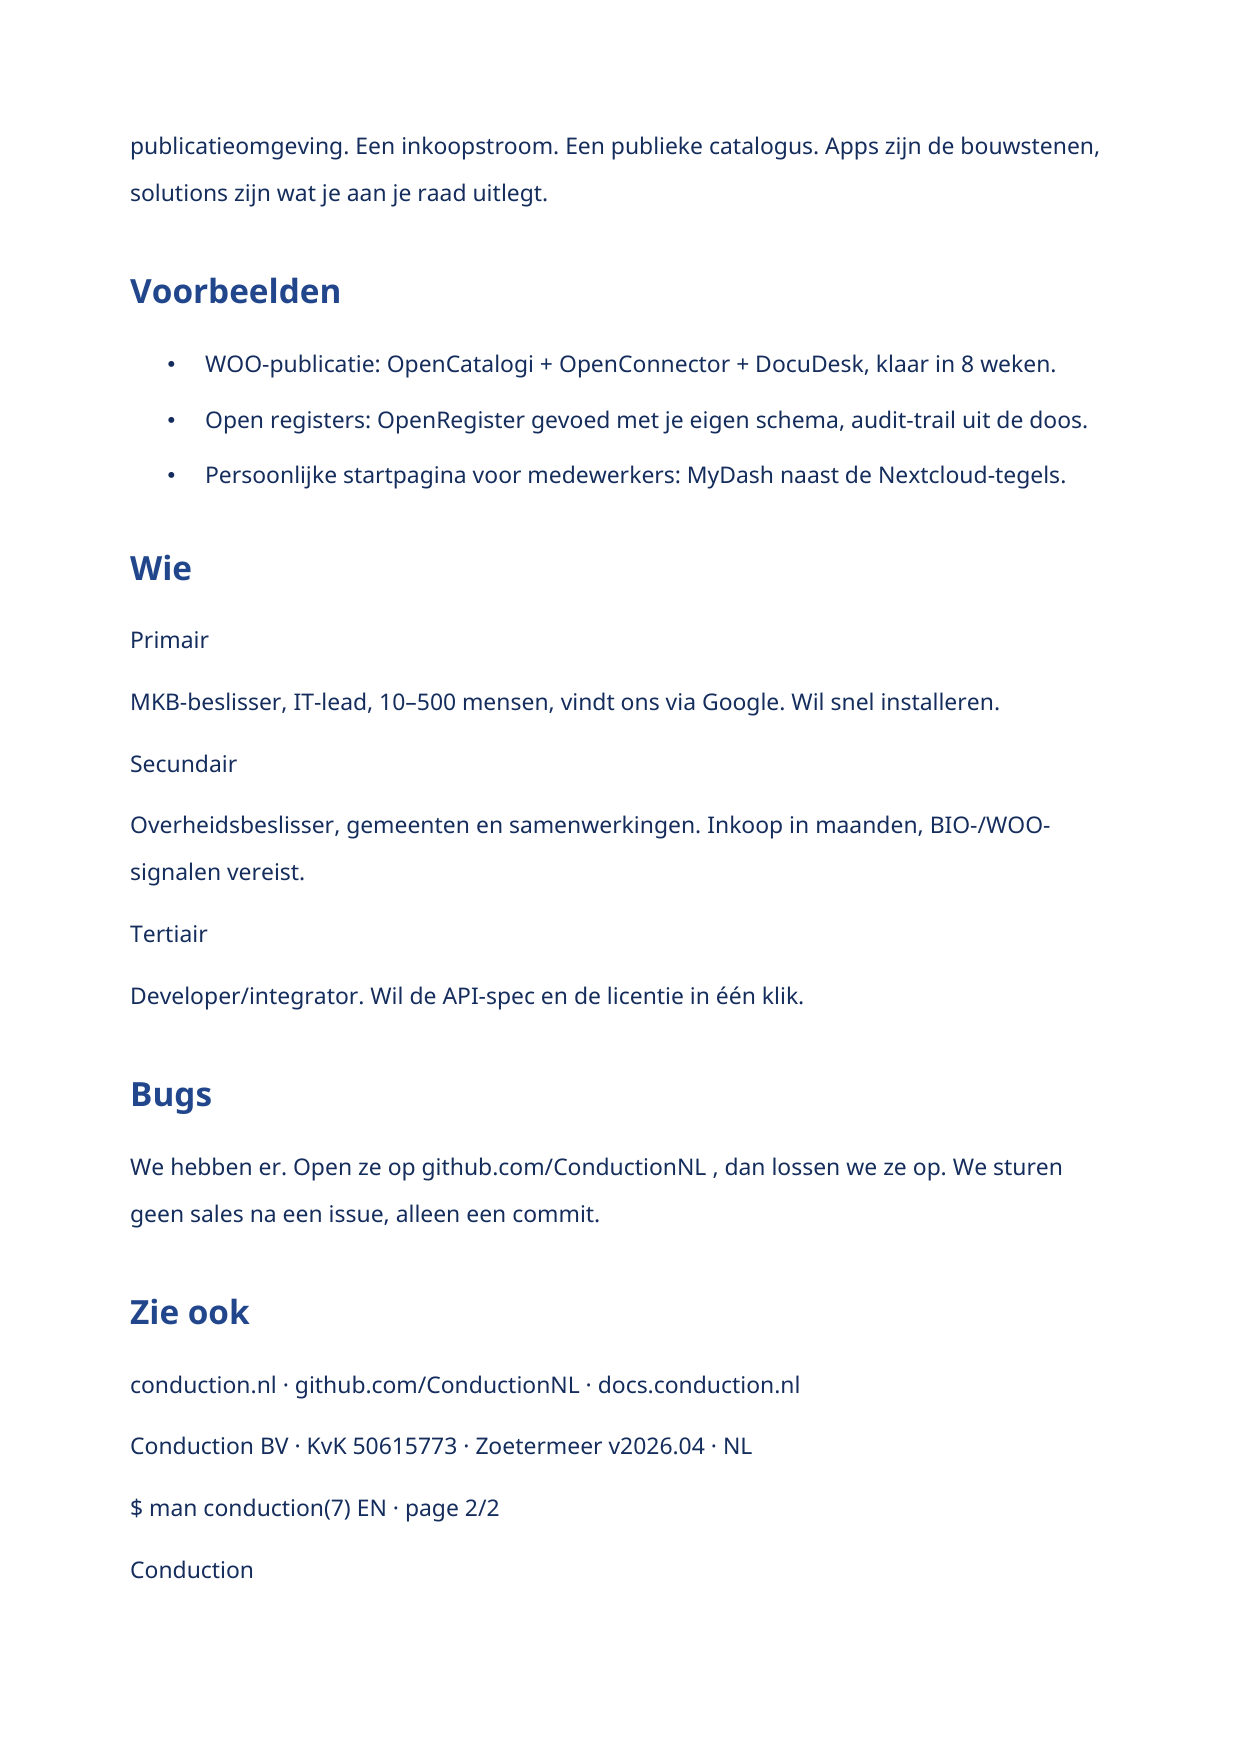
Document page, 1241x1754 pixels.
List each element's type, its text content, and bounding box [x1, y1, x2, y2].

text Overheidsbeslisser, gemeenten en samenwerkingen. Inkoop in maanden, BIO-/WOO-signalen vereist. [130, 809, 1110, 887]
text We hebben er. Open ze op github.com/ConductionNL , dan lossen we ze op. We sturen geen sales na een issue, alleen een commit. [130, 1151, 1110, 1229]
text MKB-beslisser, IT-lead, 10–500 mensen, vindt ons via Google. Wil snel installeren. [130, 686, 1110, 717]
text conduction.nl · github.com/ConductionNL · docs.conduction.nl [130, 1368, 1110, 1400]
list WOO-publicatie: OpenCatalogi + OpenConnector + DocuDesk, klaar in 8 weken. [167, 348, 1110, 379]
text Conduction [130, 1553, 1110, 1585]
subtitle Bugs [130, 1071, 1110, 1116]
text publicatieomgeving. Een inkoopstroom. Een publieke catalogus. Apps zijn de bouwstenen, solutions zijn wat je aan je raad uitlegt. [130, 130, 1110, 208]
subtitle Zie ook [130, 1289, 1110, 1334]
list Persoonlijke startpagina voor medewerkers: MyDash naast de Nextcloud-tegels. [167, 459, 1110, 491]
list Open registers: OpenRegister gevoed met je eigen schema, audit-trail uit de doos. [167, 403, 1110, 435]
text Conduction BV · KvK 50615773 · Zoetermeer v2026.04 · NL [130, 1430, 1110, 1461]
text $ man conduction(7) EN · page 2/2 [130, 1492, 1110, 1523]
text Primair [130, 624, 1110, 656]
subtitle Voorbeelden [130, 268, 1110, 313]
text Secundair [130, 748, 1110, 779]
text Developer/integrator. Wil de API-spec en de licentie in één klik. [130, 979, 1110, 1011]
text Tertiair [130, 918, 1110, 949]
subtitle Wie [130, 544, 1110, 590]
